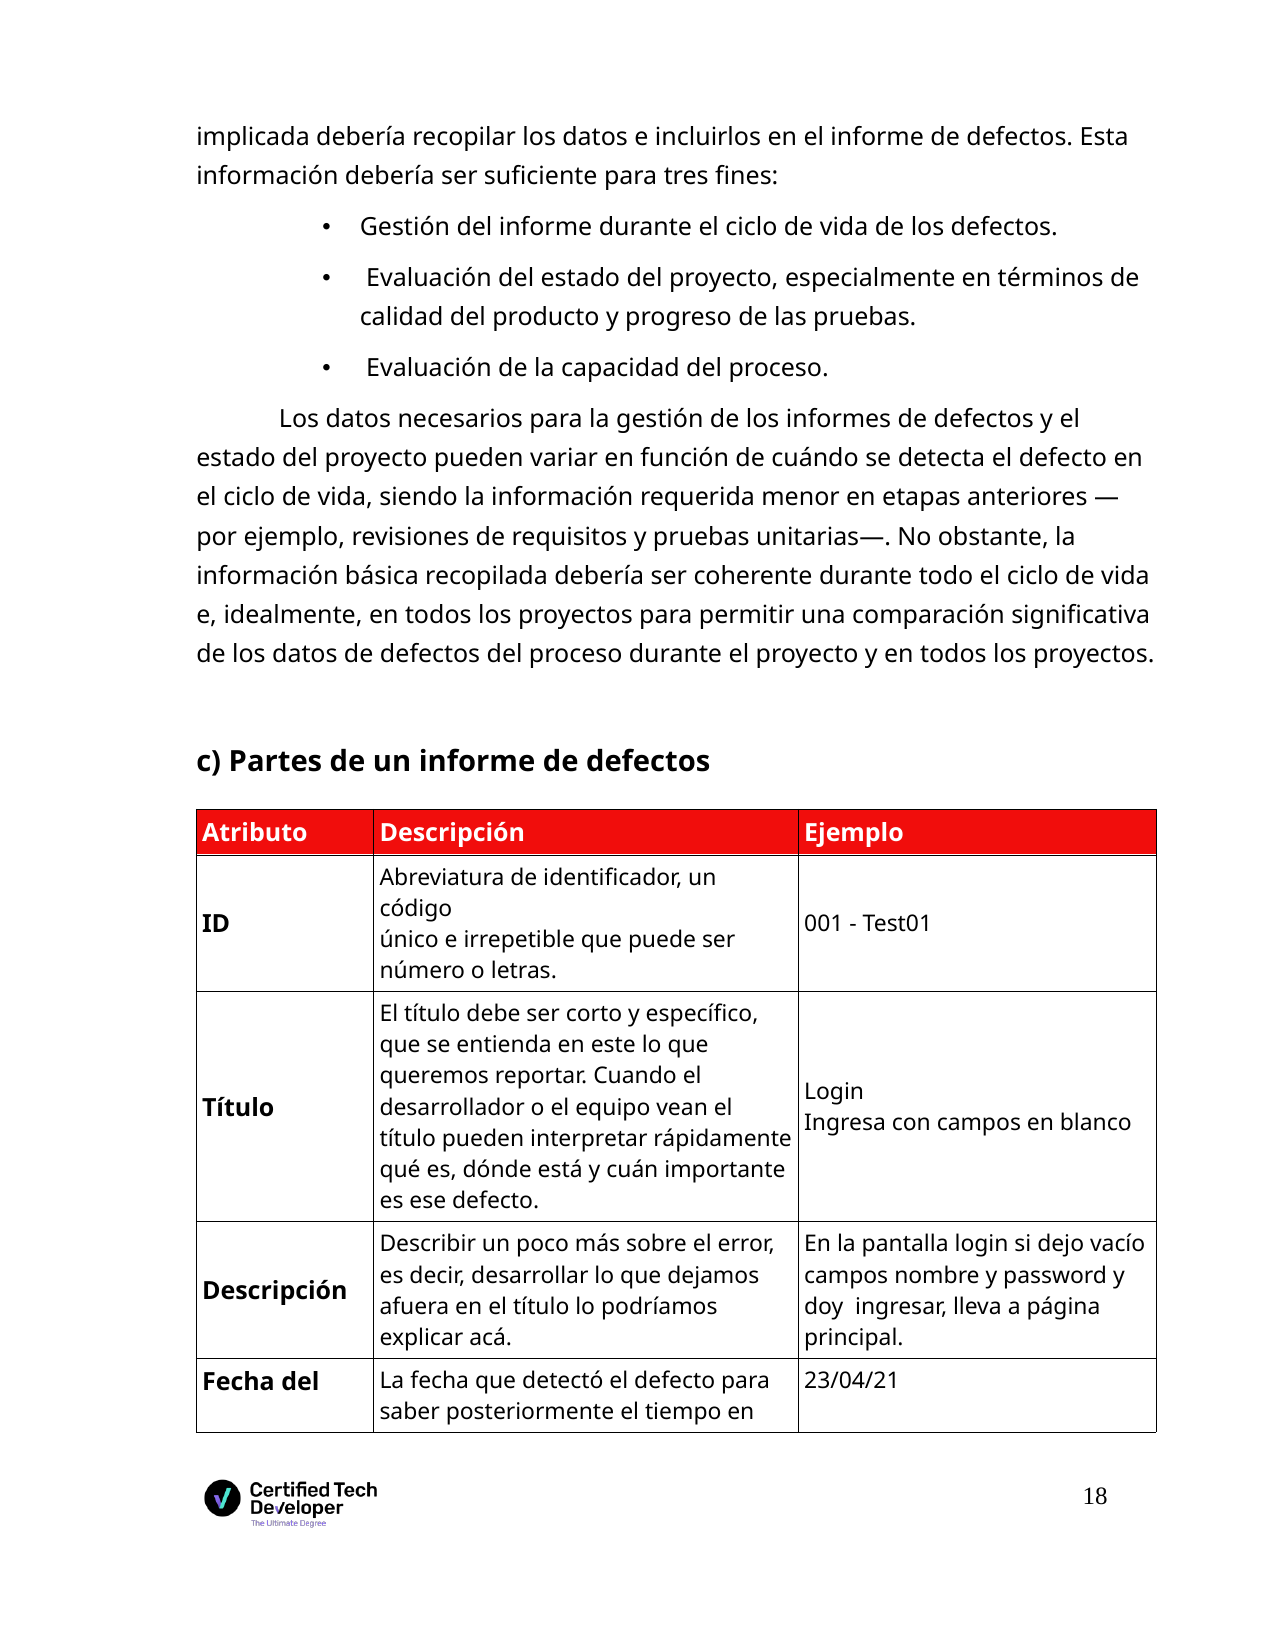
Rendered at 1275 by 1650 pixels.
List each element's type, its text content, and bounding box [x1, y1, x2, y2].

table_cell La fecha que detectó el defecto para saber posteriormente el tiempo en [374, 1359, 798, 1432]
picture [196, 1466, 388, 1532]
text implicada debería recopilar los datos e incluirlos en el informe de defectos. Esta información debería ser suficiente para tres fines: [196, 118, 1156, 191]
table_cell El título debe ser corto y específico, que se entienda en este lo que queremos reportar. Cuando el desarrollador o el equipo vean el título pueden interpretar rápidamente qué es, dónde está y cuán importante es ese defecto. [374, 992, 798, 1221]
list Gestión del informe durante el ciclo de vida de los defectos. [322, 208, 1156, 242]
table_cell ID [197, 856, 373, 991]
list Evaluación del estado del proyecto, especialmente en términos de calidad del producto y progreso de las pruebas. [322, 259, 1156, 333]
table_cell Login Ingresa con campos en blanco [799, 992, 1156, 1221]
table_cell Título [197, 992, 373, 1221]
table_cell 23/04/21 [799, 1359, 1156, 1432]
table_header Descripción [374, 810, 798, 854]
subtitle c) Partes de un informe de defectos [196, 740, 1156, 779]
text Los datos necesarios para la gestión de los informes de defectos y el estado del proyecto pueden variar en función de cuándo se detecta el defecto en el ciclo de vida, siendo la información requerida menor en etapas anteriores —por ejemplo, revisiones de requisitos y pruebas unitarias—. No obstante, la información básica recopilada debería ser coherente durante todo el ciclo de vida e, idealmente, en todos los proyectos para permitir una comparación significativa de los datos de defectos del proceso durante el proyecto y en todos los proyectos. [196, 401, 1156, 670]
table_cell Descripción [197, 1222, 373, 1358]
table_cell Describir un poco más sobre el error, es decir, desarrollar lo que dejamos afuera en el título lo podríamos explicar acá. [374, 1222, 798, 1358]
table_cell Fecha del [197, 1359, 373, 1432]
list Evaluación de la capacidad del proceso. [322, 349, 1156, 384]
table_cell En la pantalla login si dejo vacío campos nombre y password y doy ingresar, lleva a página principal. [799, 1222, 1156, 1358]
table_cell 001 - Test01 [799, 856, 1156, 991]
table_header Atributo [197, 810, 373, 854]
table_cell Abreviatura de identificador, un código único e irrepetible que puede ser número o letras. [374, 856, 798, 991]
table_header Ejemplo [799, 810, 1156, 854]
